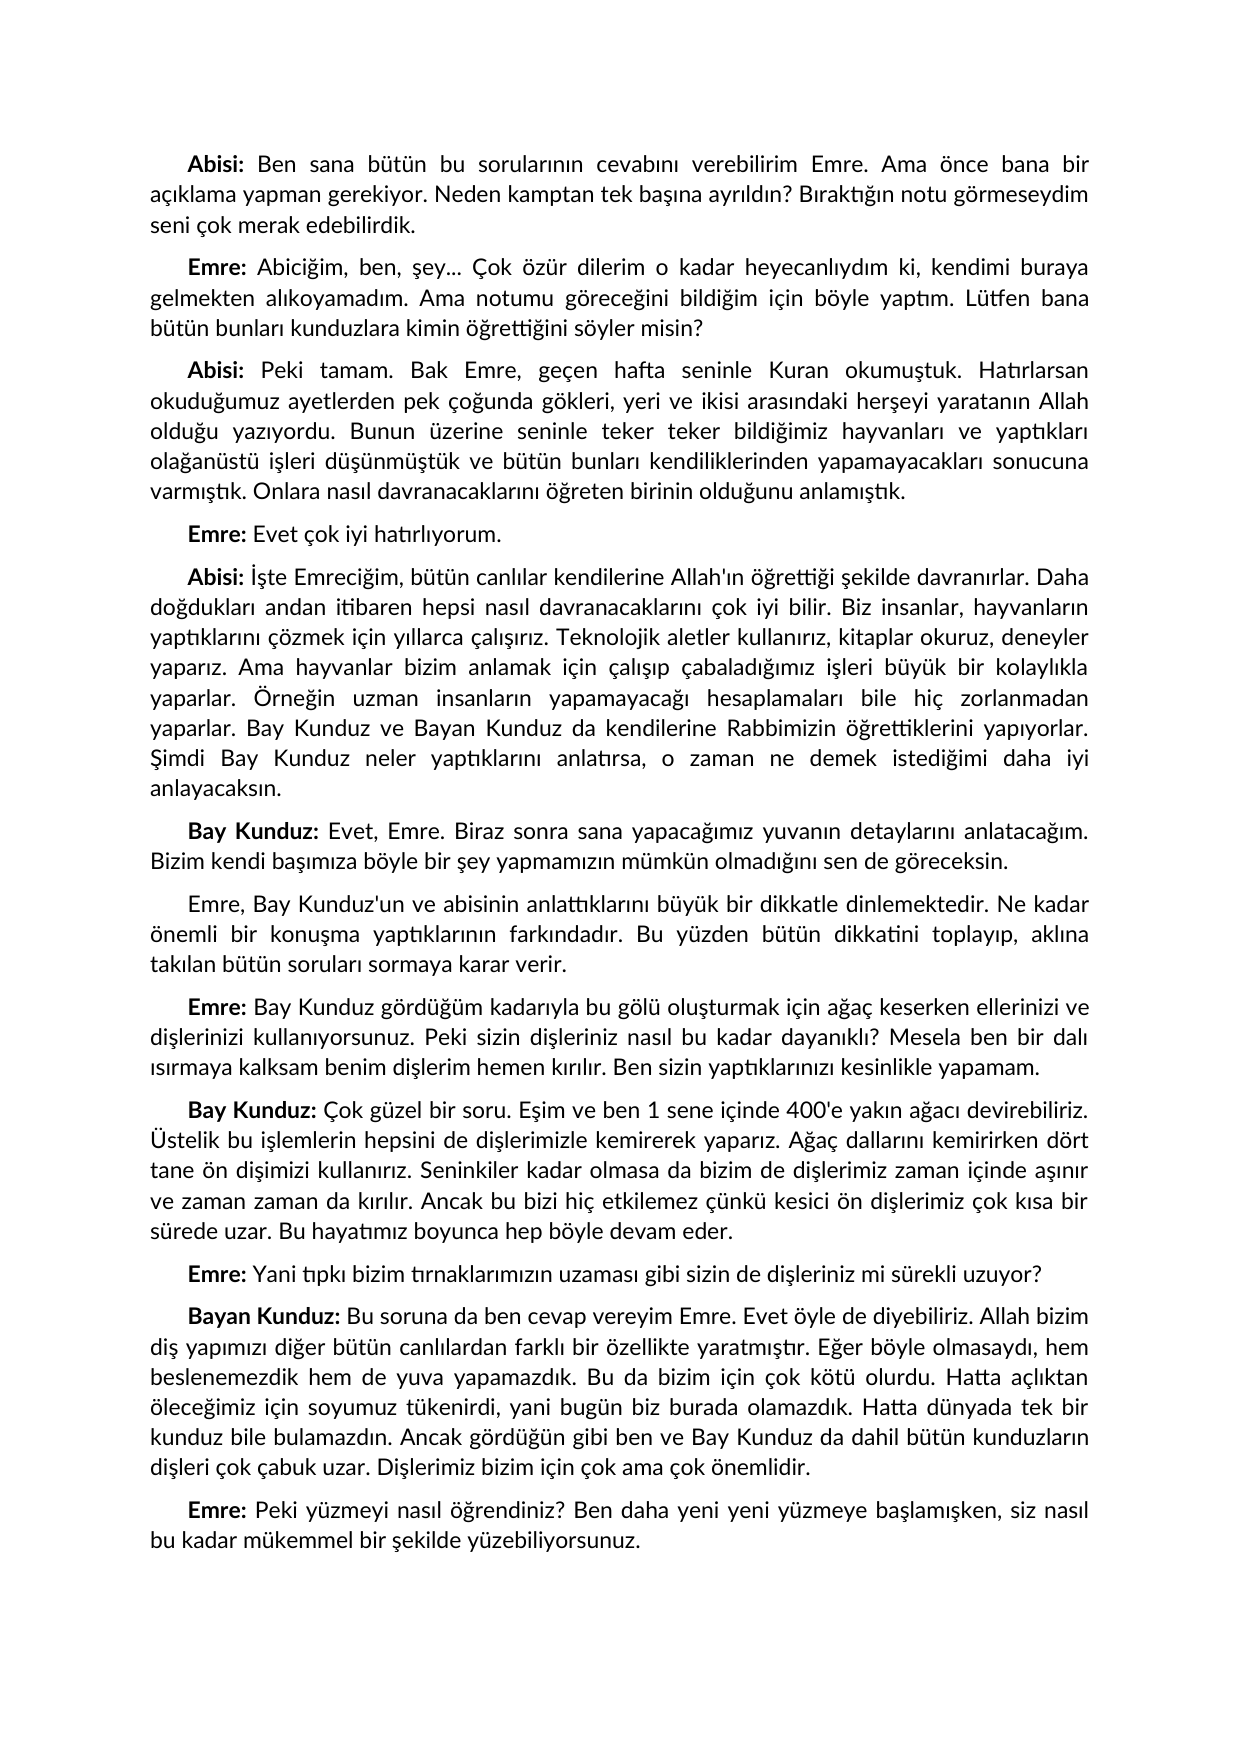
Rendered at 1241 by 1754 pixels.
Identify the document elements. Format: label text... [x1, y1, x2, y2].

text Emre: Evet çok iyi hatırlıyorum. [150, 520, 1090, 547]
text Abisi: İşte Emreciğim, bütün canlılar kendilerine Allah'ın öğrettiği şekilde davranırlar. Daha doğdukları andan itibaren hepsi nasıl davranacaklarını çok iyi bilir. Biz insanlar, hayvanların yaptıklarını çözmek için yıllarca çalışırız. Teknolojik aletler kullanırız, kitaplar okuruz, deneyler yaparız. Ama hayvanlar bizim anlamak için çalışıp çabaladığımız işleri büyük bir kolaylıkla yaparlar. Örneğin uzman insanların yapamayacağı hesaplamaları bile hiç zorlanmadan yaparlar. Bay Kunduz ve Bayan Kunduz da kendilerine Rabbimizin öğrettiklerini yapıyorlar. Şimdi Bay Kunduz neler yaptıklarını anlatırsa, o zaman ne demek istediğimi daha iyi anlayacaksın. [150, 562, 1090, 801]
text Emre: Yani tıpkı bizim tırnaklarımızın uzaması gibi sizin de dişleriniz mi sürekli uzuyor? [150, 1259, 1090, 1287]
text Emre, Bay Kunduz'un ve abisinin anlattıklarını büyük bir dikkatle dinlemektedir. Ne kadar önemli bir konuşma yaptıklarının farkındadır. Bu yüzden bütün dikkatini toplayıp, aklına takılan bütün soruları sormaya karar verir. [150, 889, 1090, 977]
text Bay Kunduz: Evet, Emre. Biraz sonra sana yapacağımız yuvanın detaylarını anlatacağım. Bizim kendi başımıza böyle bir şey yapmamızın mümkün olmadığını sen de göreceksin. [150, 817, 1090, 874]
text Emre: Bay Kunduz gördüğüm kadarıyla bu gölü oluşturmak için ağaç keserken ellerinizi ve dişlerinizi kullanıyorsunuz. Peki sizin dişleriniz nasıl bu kadar dayanıklı? Mesela ben bir dalı ısırmaya kalksam benim dişlerim hemen kırılır. Ben sizin yaptıklarınızı kesinlikle yapamam. [150, 993, 1090, 1081]
text Bay Kunduz: Çok güzel bir soru. Eşim ve ben 1 sene içinde 400'e yakın ağacı devirebiliriz. Üstelik bu işlemlerin hepsini de dişlerimizle kemirerek yaparız. Ağaç dallarını kemirirken dört tane ön dişimizi kullanırız. Seninkiler kadar olmasa da bizim de dişlerimiz zaman içinde aşınır ve zaman zaman da kırılır. Ancak bu bizi hiç etkilemez çünkü kesici ön dişlerimiz çok kısa bir sürede uzar. Bu hayatımız boyunca hep böyle devam eder. [150, 1096, 1090, 1244]
text Abisi: Ben sana bütün bu sorularının cevabını verebilirim Emre. Ama önce bana bir açıklama yapman gerekiyor. Neden kamptan tek başına ayrıldın? Bıraktığın notu görmeseydim seni çok merak edebilirdik. [150, 150, 1090, 238]
text Bayan Kunduz: Bu soruna da ben cevap vereyim Emre. Evet öyle de diyebiliriz. Allah bizim diş yapımızı diğer bütün canlılardan farklı bir özellikte yaratmıştır. Eğer böyle olmasaydı, hem beslenemezdik hem de yuva yapamazdık. Bu da bizim için çok kötü olurdu. Hatta açlıktan öleceğimiz için soyumuz tükenirdi, yani bugün biz burada olamazdık. Hatta dünyada tek bir kunduz bile bulamazdın. Ancak gördüğün gibi ben ve Bay Kunduz da dahil bütün kunduzların dişleri çok çabuk uzar. Dişlerimiz bizim için çok ama çok önemlidir. [150, 1302, 1090, 1481]
text Emre: Abiciğim, ben, şey... Çok özür dilerim o kadar heyecanlıydım ki, kendimi buraya gelmekten alıkoyamadım. Ama notumu göreceğini bildiğim için böyle yaptım. Lütfen bana bütün bunları kunduzlara kimin öğrettiğini söyler misin? [150, 253, 1090, 341]
text Abisi: Peki tamam. Bak Emre, geçen hafta seninle Kuran okumuştuk. Hatırlarsan okuduğumuz ayetlerden pek çoğunda gökleri, yeri ve ikisi arasındaki herşeyi yaratanın Allah olduğu yazıyordu. Bunun üzerine seninle teker teker bildiğimiz hayvanları ve yaptıkları olağanüstü işleri düşünmüştük ve bütün bunları kendiliklerinden yapamayacakları sonucuna varmıştık. Onlara nasıl davranacaklarını öğreten birinin olduğunu anlamıştık. [150, 356, 1090, 504]
text Emre: Peki yüzmeyi nasıl öğrendiniz? Ben daha yeni yeni yüzmeye başlamışken, siz nasıl bu kadar mükemmel bir şekilde yüzebiliyorsunuz. [150, 1496, 1090, 1553]
